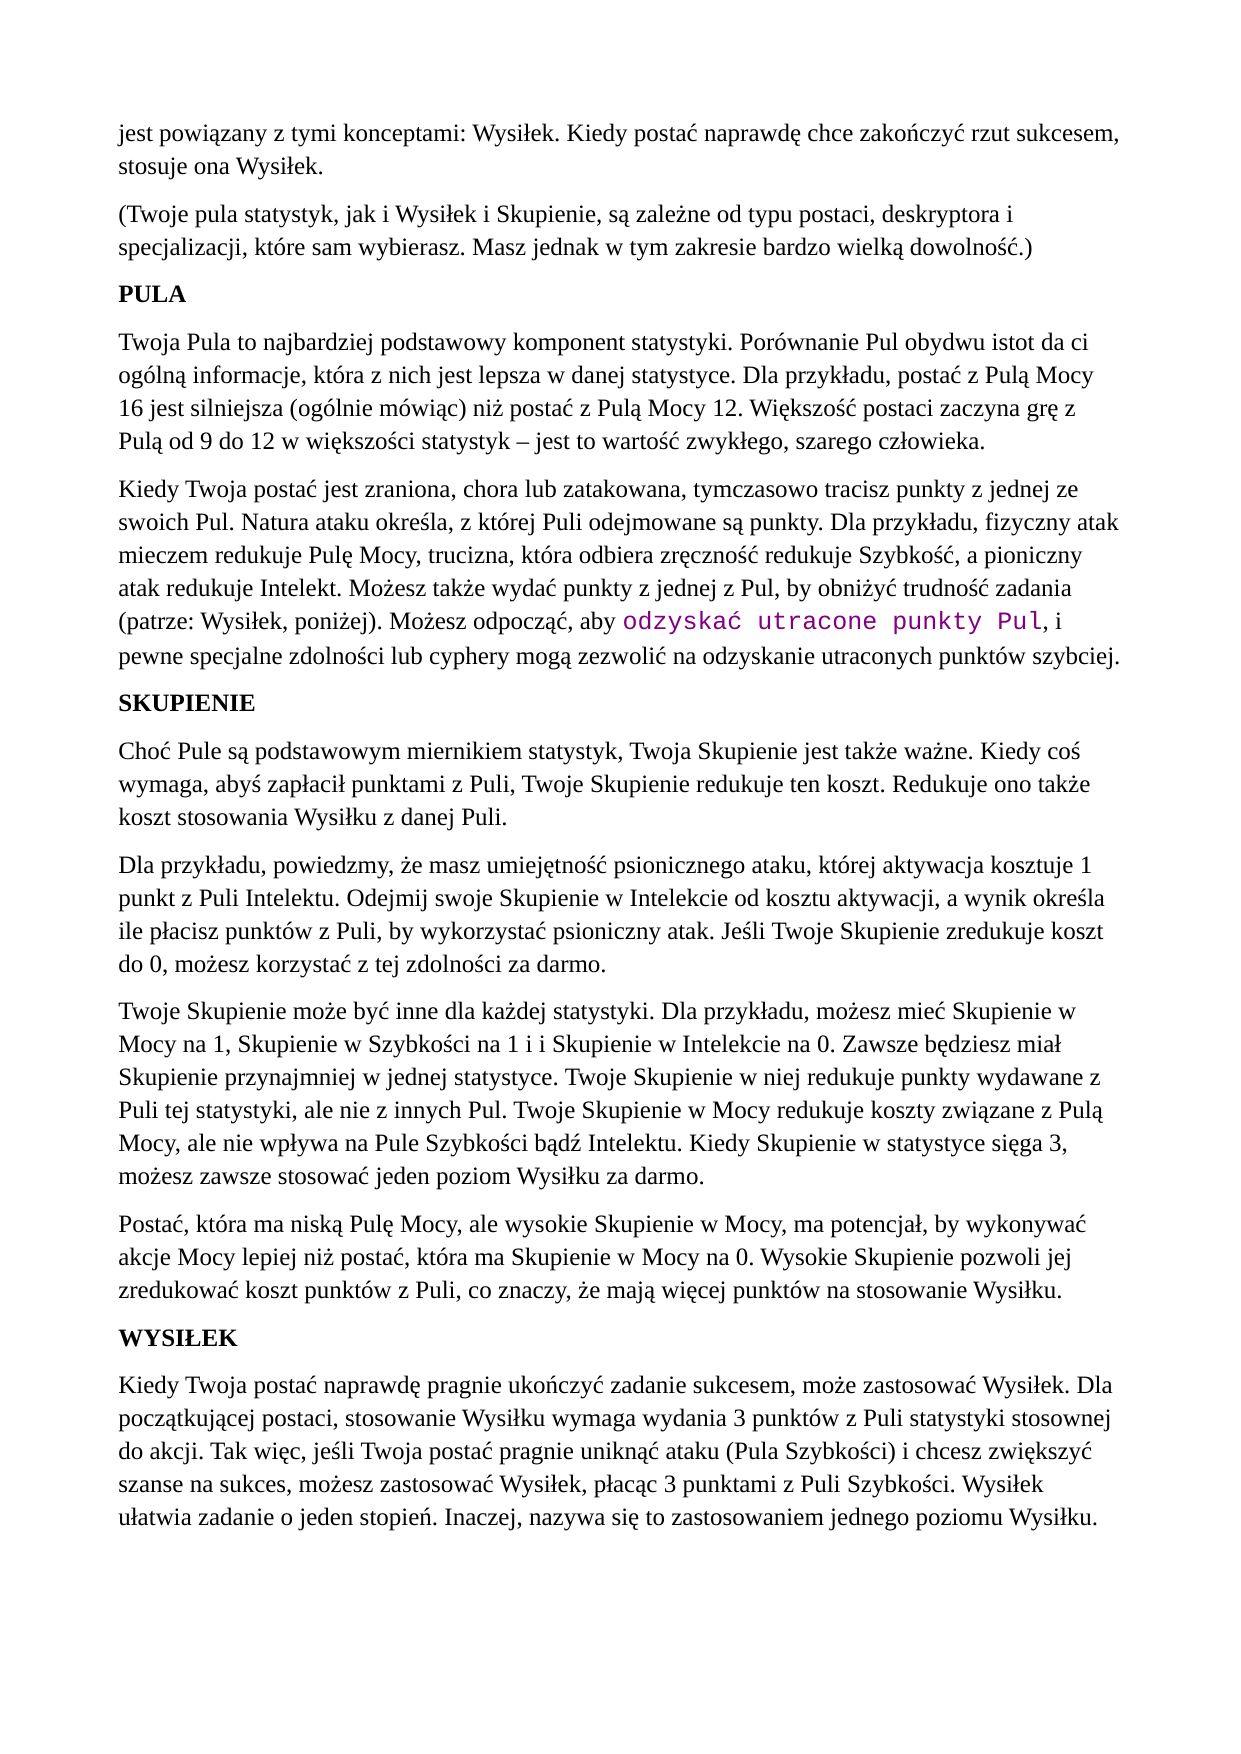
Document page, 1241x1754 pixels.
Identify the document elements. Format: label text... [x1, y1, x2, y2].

text Postać, która ma niską Pulę Mocy, ale wysokie Skupienie w Mocy, ma potencjał, by wykonywać akcje Mocy lepiej niż postać, która ma Skupienie w Mocy na 0. Wysokie Skupienie pozwoli jej zredukować koszt punktów z Puli, co znaczy, że mają więcej punktów na stosowanie Wysiłku. [118, 1209, 1122, 1304]
text Choć Pule są podstawowym miernikiem statystyk, Twoja Skupienie jest także ważne. Kiedy coś wymaga, abyś zapłacił punktami z Puli, Twoje Skupienie redukuje ten koszt. Redukuje ono także koszt stosowania Wysiłku z danej Puli. [118, 736, 1122, 831]
text Dla przykładu, powiedzmy, że masz umiejętność psionicznego ataku, której aktywacja kosztuje 1 punkt z Puli Intelektu. Odejmij swoje Skupienie w Intelekcie od kosztu aktywacji, a wynik określa ile płacisz punktów z Puli, by wykorzystać psioniczny atak. Jeśli Twoje Skupienie zredukuje koszt do 0, możesz korzystać z tej zdolności za darmo. [118, 850, 1122, 977]
text SKUPIENIE [118, 688, 1122, 717]
text WYSIŁEK [118, 1323, 1122, 1351]
text Kiedy Twoja postać jest zraniona, chora lub zatakowana, tymczasowo tracisz punkty z jednej ze swoich Pul. Natura ataku określa, z której Puli odejmowane są punkty. Dla przykładu, fizyczny atak mieczem redukuje Pulę Mocy, trucizna, która odbiera zręczność redukuje Szybkość, a pioniczny atak redukuje Intelekt. Możesz także wydać punkty z jednej z Pul, by obniżyć trudność zadania (patrze: Wysiłek, poniżej). Możesz odpocząć, aby odzyskać utracone punkty Pul, i pewne specjalne zdolności lub cyphery mogą zezwolić na odzyskanie utraconych punktów szybciej. [118, 474, 1122, 669]
text (Twoje pula statystyk, jak i Wysiłek i Skupienie, są zależne od typu postaci, deskryptora i specjalizacji, które sam wybierasz. Masz jednak w tym zakresie bardzo wielką dowolność.) [118, 199, 1122, 261]
text Kiedy Twoja postać naprawdę pragnie ukończyć zadanie sukcesem, może zastosować Wysiłek. Dla początkującej postaci, stosowanie Wysiłku wymaga wydania 3 punktów z Puli statystyki stosownej do akcji. Tak więc, jeśli Twoja postać pragnie uniknąć ataku (Pula Szybkości) i chcesz zwiększyć szanse na sukces, możesz zastosować Wysiłek, płacąc 3 punktami z Puli Szybkości. Wysiłek ułatwia zadanie o jeden stopień. Inaczej, nazywa się to zastosowaniem jednego poziomu Wysiłku. [118, 1370, 1122, 1531]
text Twoje Skupienie może być inne dla każdej statystyki. Dla przykładu, możesz mieć Skupienie w Mocy na 1, Skupienie w Szybkości na 1 i i Skupienie w Intelekcie na 0. Zawsze będziesz miał Skupienie przynajmniej w jednej statystyce. Twoje Skupienie w niej redukuje punkty wydawane z Puli tej statystyki, ale nie z innych Pul. Twoje Skupienie w Mocy redukuje koszty związane z Pulą Mocy, ale nie wpływa na Pule Szybkości bądź Intelektu. Kiedy Skupienie w statystyce sięga 3, możesz zawsze stosować jeden poziom Wysiłku za darmo. [118, 996, 1122, 1190]
text PULA [118, 279, 1122, 308]
text Twoja Pula to najbardziej podstawowy komponent statystyki. Porównanie Pul obydwu istot da ci ogólną informacje, która z nich jest lepsza w danej statystyce. Dla przykładu, postać z Pulą Mocy 16 jest silniejsza (ogólnie mówiąc) niż postać z Pulą Mocy 12. Większość postaci zaczyna grę z Pulą od 9 do 12 w większości statystyk – jest to wartość zwykłego, szarego człowieka. [118, 327, 1122, 455]
text jest powiązany z tymi konceptami: Wysiłek. Kiedy postać naprawdę chce zakończyć rzut sukcesem, stosuje ona Wysiłek. [118, 118, 1122, 180]
